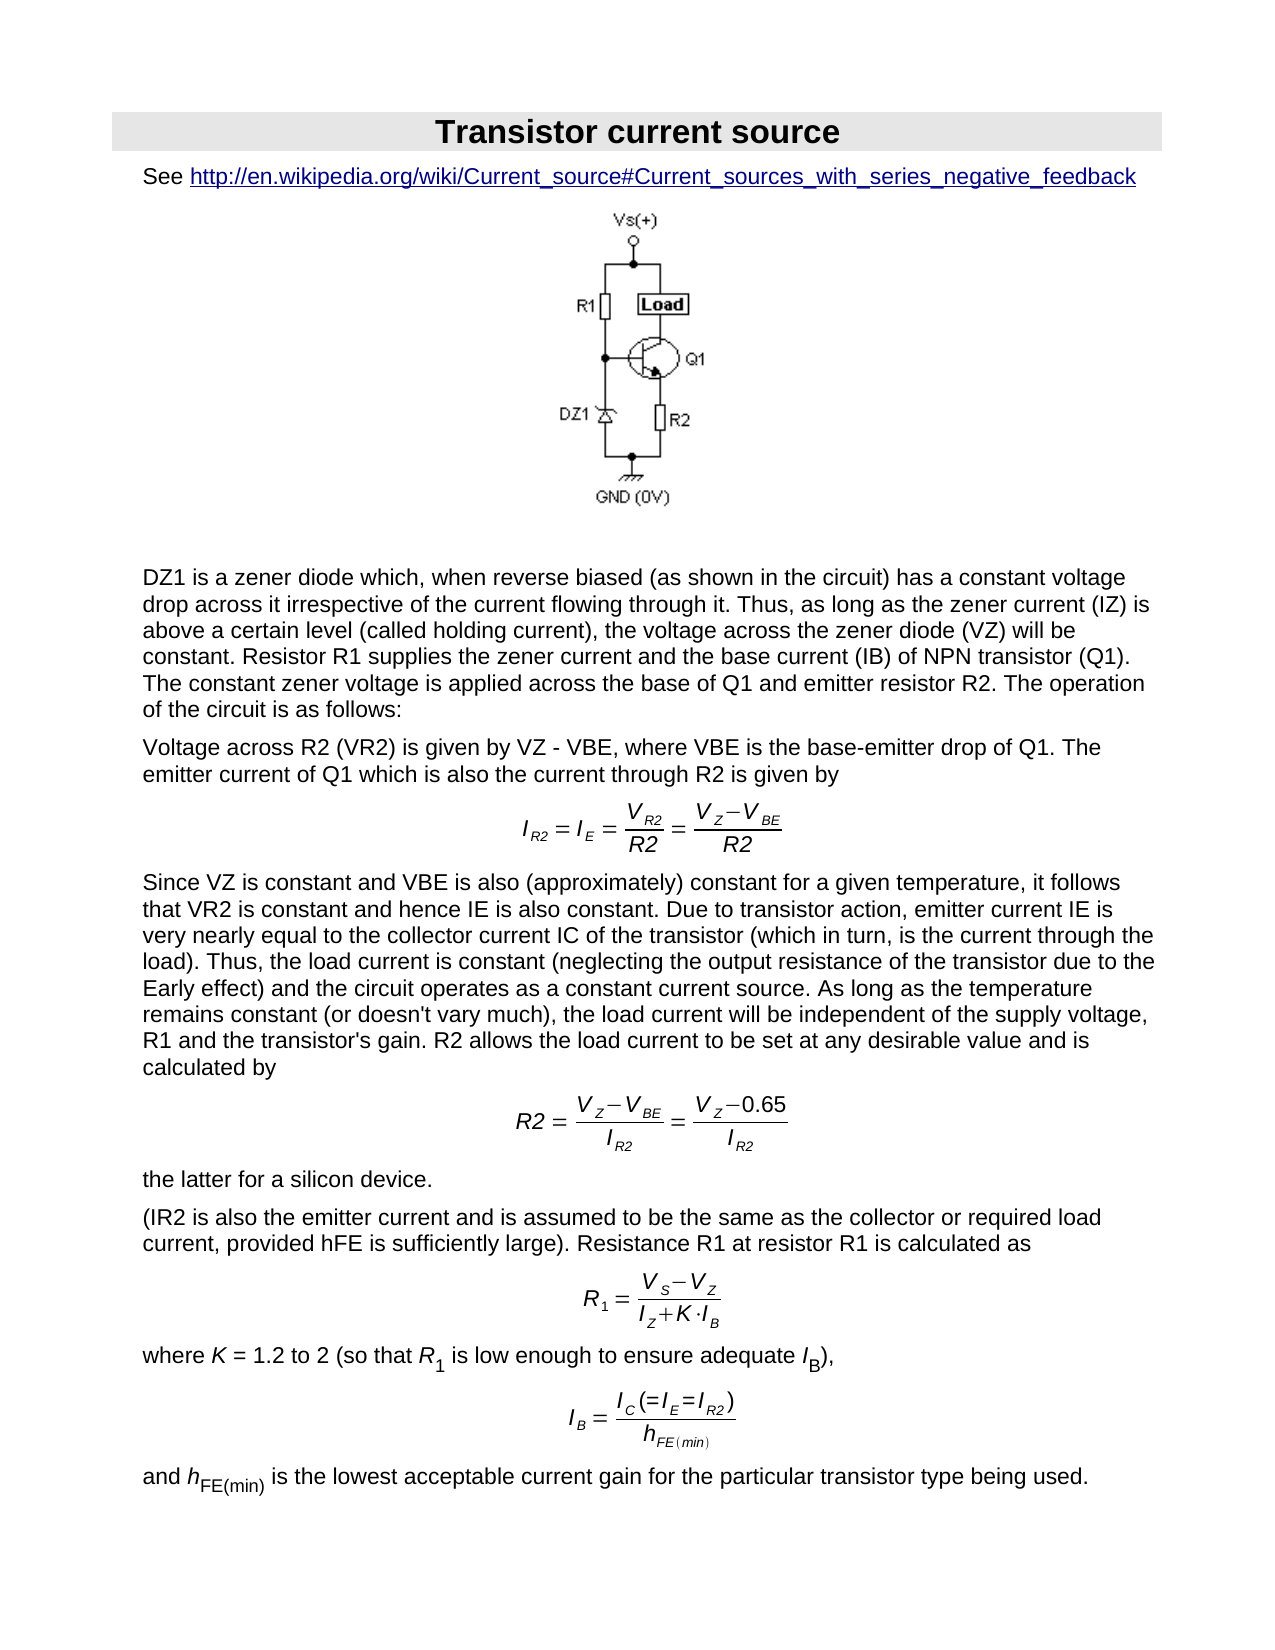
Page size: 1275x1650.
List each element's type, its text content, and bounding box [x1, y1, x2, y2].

text (IR2 is also the emitter current and is assumed to be the same as the collector or required load current, provided hFE is sufficiently large). Resistance R1 at resistor R1 is calculated as [142, 1204, 1162, 1257]
text where K = 1.2 to 2 (so that R1 is low enough to ensure adequate IB), [142, 1342, 1162, 1376]
text DZ1 is a zener diode which, when reverse biased (as shown in the circuit) has a constant voltage drop across it irrespective of the current flowing through it. Thus, as long as the zener current (IZ) is above a certain level (called holding current), the voltage across the zener diode (VZ) will be constant. Resistor R1 supplies the zener current and the base current (IB) of NPN transistor (Q1). The constant zener voltage is applied across the base of Q1 and emitter resistor R2. The operation of the circuit is as follows: [142, 564, 1162, 722]
text See http://en.wikipedia.org/wiki/Current_source#Current_sources_with_series_negative_feedback [142, 163, 1162, 189]
text the latter for a silicon device. [142, 1166, 1162, 1192]
subtitle Transistor current source [112, 112, 1162, 151]
picture [556, 209, 710, 511]
text and hFE(min) is the lowest acceptable current gain for the particular transistor type being used. [142, 1463, 1162, 1497]
text Voltage across R2 (VR2) is given by VZ - VBE, where VBE is the base-emitter drop of Q1. The emitter current of Q1 which is also the current through R2 is given by [142, 734, 1162, 787]
text Since VZ is constant and VBE is also (approximately) constant for a given temperature, it follows that VR2 is constant and hence IE is also constant. Due to transistor action, emitter current IE is very nearly equal to the collector current IC of the transistor (which in turn, is the current through the load). Thus, the load current is constant (neglecting the output resistance of the transistor due to the Early effect) and the circuit operates as a constant current source. As long as the temperature remains constant (or doesn't vary much), the load current will be independent of the supply voltage, R1 and the transistor's gain. R2 allows the load current to be set at any desirable value and is calculated by [142, 869, 1162, 1080]
